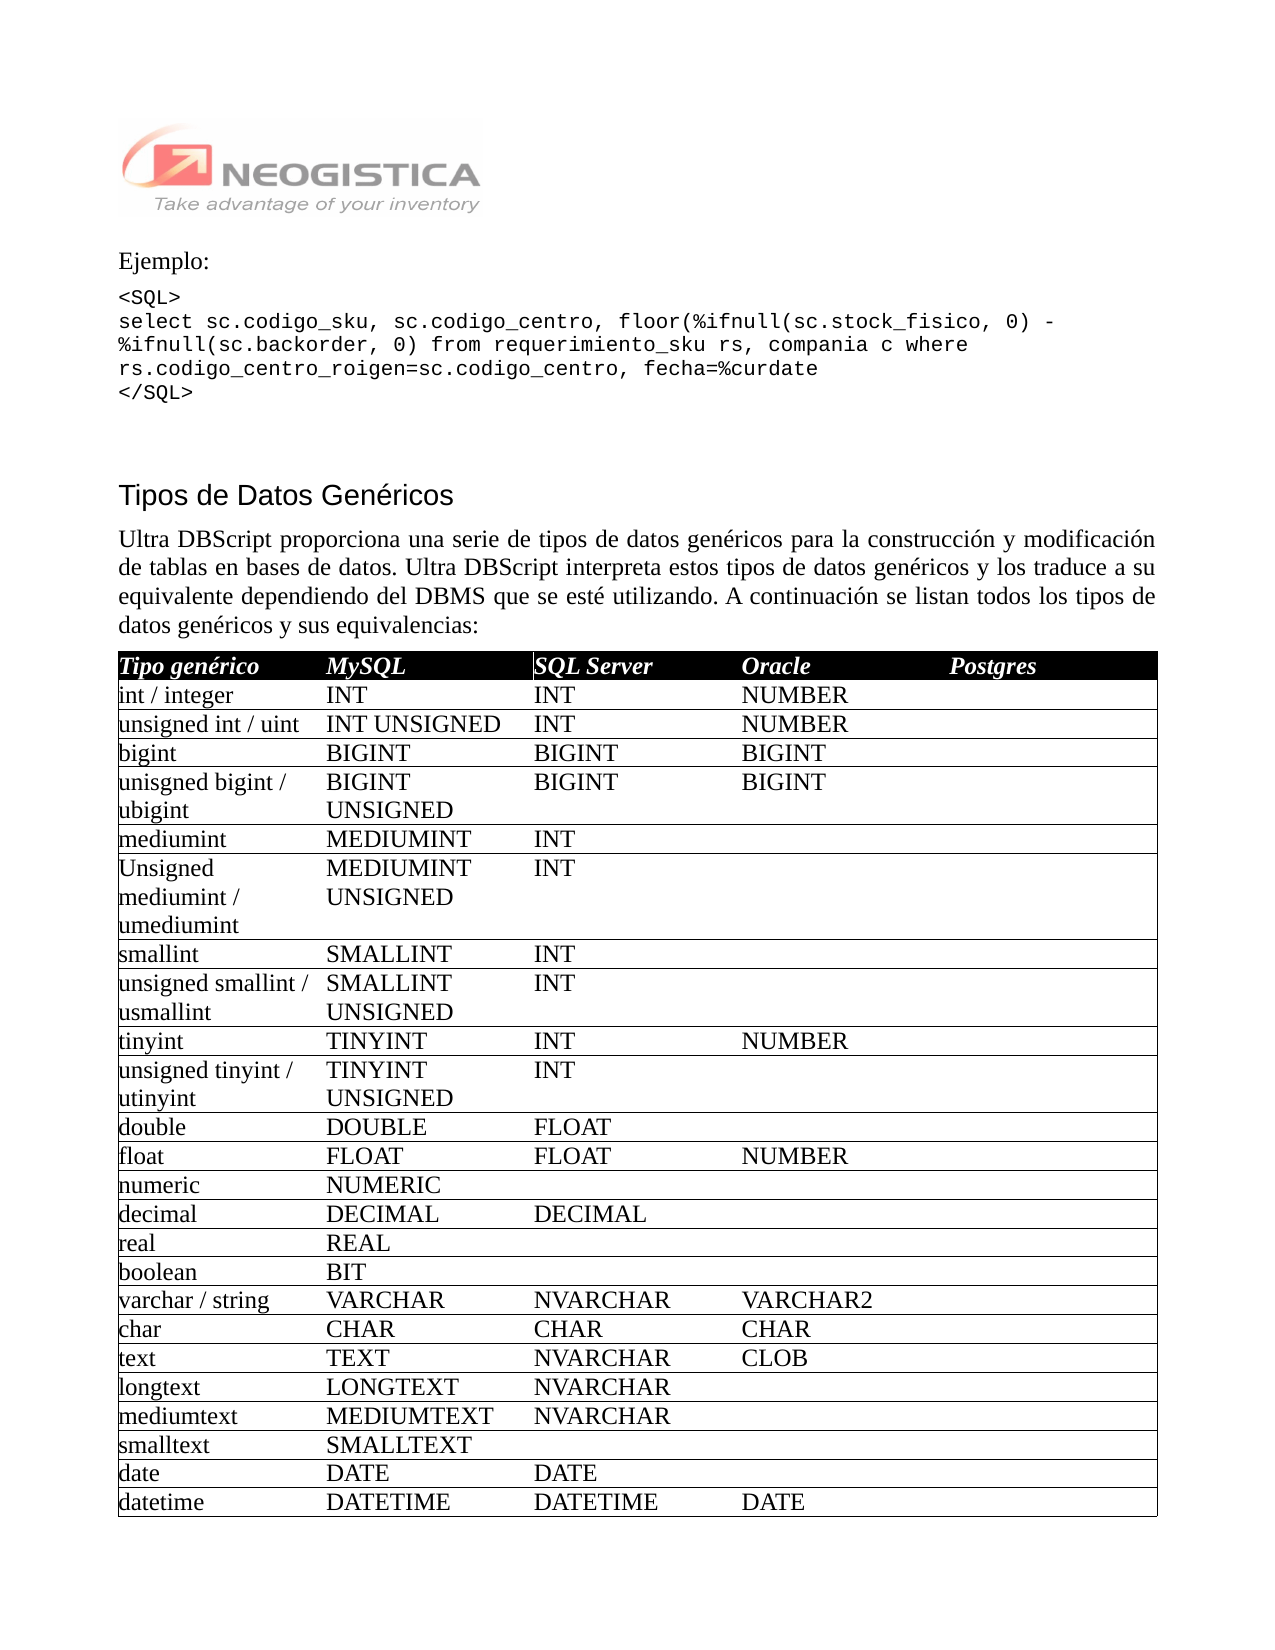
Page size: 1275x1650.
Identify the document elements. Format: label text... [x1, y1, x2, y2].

table_cell [949, 1402, 1157, 1429]
table_cell VARCHAR2 [741, 1286, 949, 1314]
table_cell [741, 1171, 949, 1199]
table_cell unsigned int / uint [119, 710, 326, 738]
table_cell [949, 969, 1157, 1026]
table_cell SMALLINT UNSIGNED [326, 969, 533, 1026]
table_cell [741, 1373, 949, 1401]
table_cell INT [534, 969, 741, 1026]
table_cell INT [534, 680, 741, 709]
table_cell TINYINT [326, 1027, 533, 1054]
table_cell float [119, 1142, 326, 1170]
table_cell numeric [119, 1171, 326, 1199]
table_cell FLOAT [534, 1142, 741, 1170]
table_cell smallint [119, 940, 326, 968]
table_cell [534, 1431, 741, 1458]
table_cell double [119, 1113, 326, 1141]
table_cell DATETIME [326, 1488, 533, 1516]
table_cell [741, 940, 949, 968]
table_cell INT [534, 825, 741, 853]
table_cell [741, 1229, 949, 1256]
table_cell INT [534, 1056, 741, 1112]
table_cell DATE [326, 1460, 533, 1487]
table_header Oracle [741, 652, 949, 680]
table_cell FLOAT [534, 1113, 741, 1141]
table_cell [534, 1229, 741, 1256]
table_cell NVARCHAR [534, 1373, 741, 1401]
table_cell NUMBER [741, 710, 949, 738]
table_cell smalltext [119, 1431, 326, 1458]
table_cell [741, 1113, 949, 1141]
table_cell [949, 1056, 1157, 1112]
table_cell MEDIUMINT [326, 825, 533, 853]
table_cell [741, 969, 949, 1026]
table_cell BIT [326, 1257, 533, 1285]
table_cell CHAR [326, 1315, 533, 1343]
table_cell decimal [119, 1200, 326, 1228]
table_cell NUMBER [741, 680, 949, 709]
table_cell [741, 1431, 949, 1458]
table_cell DECIMAL [326, 1200, 533, 1228]
table_cell NVARCHAR [534, 1344, 741, 1372]
table_cell [949, 1460, 1157, 1487]
table_cell [949, 767, 1157, 824]
table_cell real [119, 1229, 326, 1256]
table_cell SMALLINT [326, 940, 533, 968]
table_cell INT [534, 854, 741, 939]
table_cell LONGTEXT [326, 1373, 533, 1401]
table_header Tipo genérico [119, 652, 326, 680]
table_cell [949, 1171, 1157, 1199]
table_cell [949, 1373, 1157, 1401]
table_cell NUMERIC [326, 1171, 533, 1199]
table_cell DATE [741, 1488, 949, 1516]
table_cell [949, 710, 1157, 738]
table_cell DOUBLE [326, 1113, 533, 1141]
table_cell TINYINT UNSIGNED [326, 1056, 533, 1112]
table_cell [741, 1460, 949, 1487]
table_cell [949, 1142, 1157, 1170]
table_cell [949, 1286, 1157, 1314]
table_cell SMALLTEXT [326, 1431, 533, 1458]
table_cell TEXT [326, 1344, 533, 1372]
table_cell INT [534, 1027, 741, 1054]
table_cell INT [534, 940, 741, 968]
table_cell text [119, 1344, 326, 1372]
table_cell [949, 1315, 1157, 1343]
table_cell bigint [119, 739, 326, 766]
table_cell boolean [119, 1257, 326, 1285]
table_cell BIGINT [741, 767, 949, 824]
table_cell [741, 854, 949, 939]
table_cell [949, 1488, 1157, 1516]
table_cell tinyint [119, 1027, 326, 1054]
table_cell BIGINT UNSIGNED [326, 767, 533, 824]
table_cell VARCHAR [326, 1286, 533, 1314]
table_cell DECIMAL [534, 1200, 741, 1228]
table_cell INT UNSIGNED [326, 710, 533, 738]
table_cell INT [534, 710, 741, 738]
table_cell BIGINT [741, 739, 949, 766]
table_cell DATE [534, 1460, 741, 1487]
table_cell mediumint [119, 825, 326, 853]
table_cell MEDIUMTEXT [326, 1402, 533, 1429]
text Ejemplo: [118, 246, 1157, 274]
table_cell [741, 825, 949, 853]
table_cell [741, 1200, 949, 1228]
table_cell REAL [326, 1229, 533, 1256]
table_cell CHAR [741, 1315, 949, 1343]
table_cell unsigned tinyint / utinyint [119, 1056, 326, 1112]
table_cell [949, 739, 1157, 766]
table_cell FLOAT [326, 1142, 533, 1170]
table_cell [741, 1402, 949, 1429]
table_cell BIGINT [534, 767, 741, 824]
table_cell [534, 1171, 741, 1199]
table_cell DATETIME [534, 1488, 741, 1516]
table_cell [741, 1257, 949, 1285]
table_cell [949, 940, 1157, 968]
table_cell Unsigned mediumint / umediumint [119, 854, 326, 939]
table_header SQL Server [534, 652, 741, 680]
table_cell INT [326, 680, 533, 709]
table_cell [949, 854, 1157, 939]
table_cell [949, 1431, 1157, 1458]
table_cell [949, 1027, 1157, 1054]
table_cell [949, 1344, 1157, 1372]
table_cell [949, 1113, 1157, 1141]
table_cell NVARCHAR [534, 1286, 741, 1314]
text <SQL> select sc.codigo_sku, sc.codigo_centro, floor(%ifnull(sc.stock_fisico, 0) - %ifnull(sc.backorder, 0) from requerimiento_sku rs, compania c where rs.codigo_centro_roigen=sc.codigo_centro, fecha=%curdate </SQL> [118, 287, 1157, 405]
table_cell NVARCHAR [534, 1402, 741, 1429]
table_cell datetime [119, 1488, 326, 1516]
table_cell unisgned bigint / ubigint [119, 767, 326, 824]
table_cell CHAR [534, 1315, 741, 1343]
table_cell int / integer [119, 680, 326, 709]
table_cell unsigned smallint / usmallint [119, 969, 326, 1026]
table_cell [949, 680, 1157, 709]
table_cell mediumtext [119, 1402, 326, 1429]
subtitle Tipos de Datos Genéricos [118, 478, 1157, 511]
table_cell [949, 1229, 1157, 1256]
table_cell [949, 825, 1157, 853]
table_cell [741, 1056, 949, 1112]
table_cell char [119, 1315, 326, 1343]
table_cell varchar / string [119, 1286, 326, 1314]
table_header MySQL [326, 652, 533, 680]
table_cell CLOB [741, 1344, 949, 1372]
table_cell NUMBER [741, 1027, 949, 1054]
table_cell [534, 1257, 741, 1285]
table_cell BIGINT [326, 739, 533, 766]
table_cell date [119, 1460, 326, 1487]
table_cell [949, 1257, 1157, 1285]
table_cell [949, 1200, 1157, 1228]
text Ultra DBScript proporciona una serie de tipos de datos genéricos para la construcción y modificación de tablas en bases de datos. Ultra DBScript interpreta estos tipos de datos genéricos y los traduce a su equivalente dependiendo del DBMS que se esté utilizando. A continuación se listan todos los tipos de datos genéricos y sus equivalencias: [118, 524, 1157, 639]
table_cell longtext [119, 1373, 326, 1401]
table_cell NUMBER [741, 1142, 949, 1170]
table_header Postgres [949, 652, 1157, 680]
table_cell MEDIUMINT UNSIGNED [326, 854, 533, 939]
table_cell BIGINT [534, 739, 741, 766]
